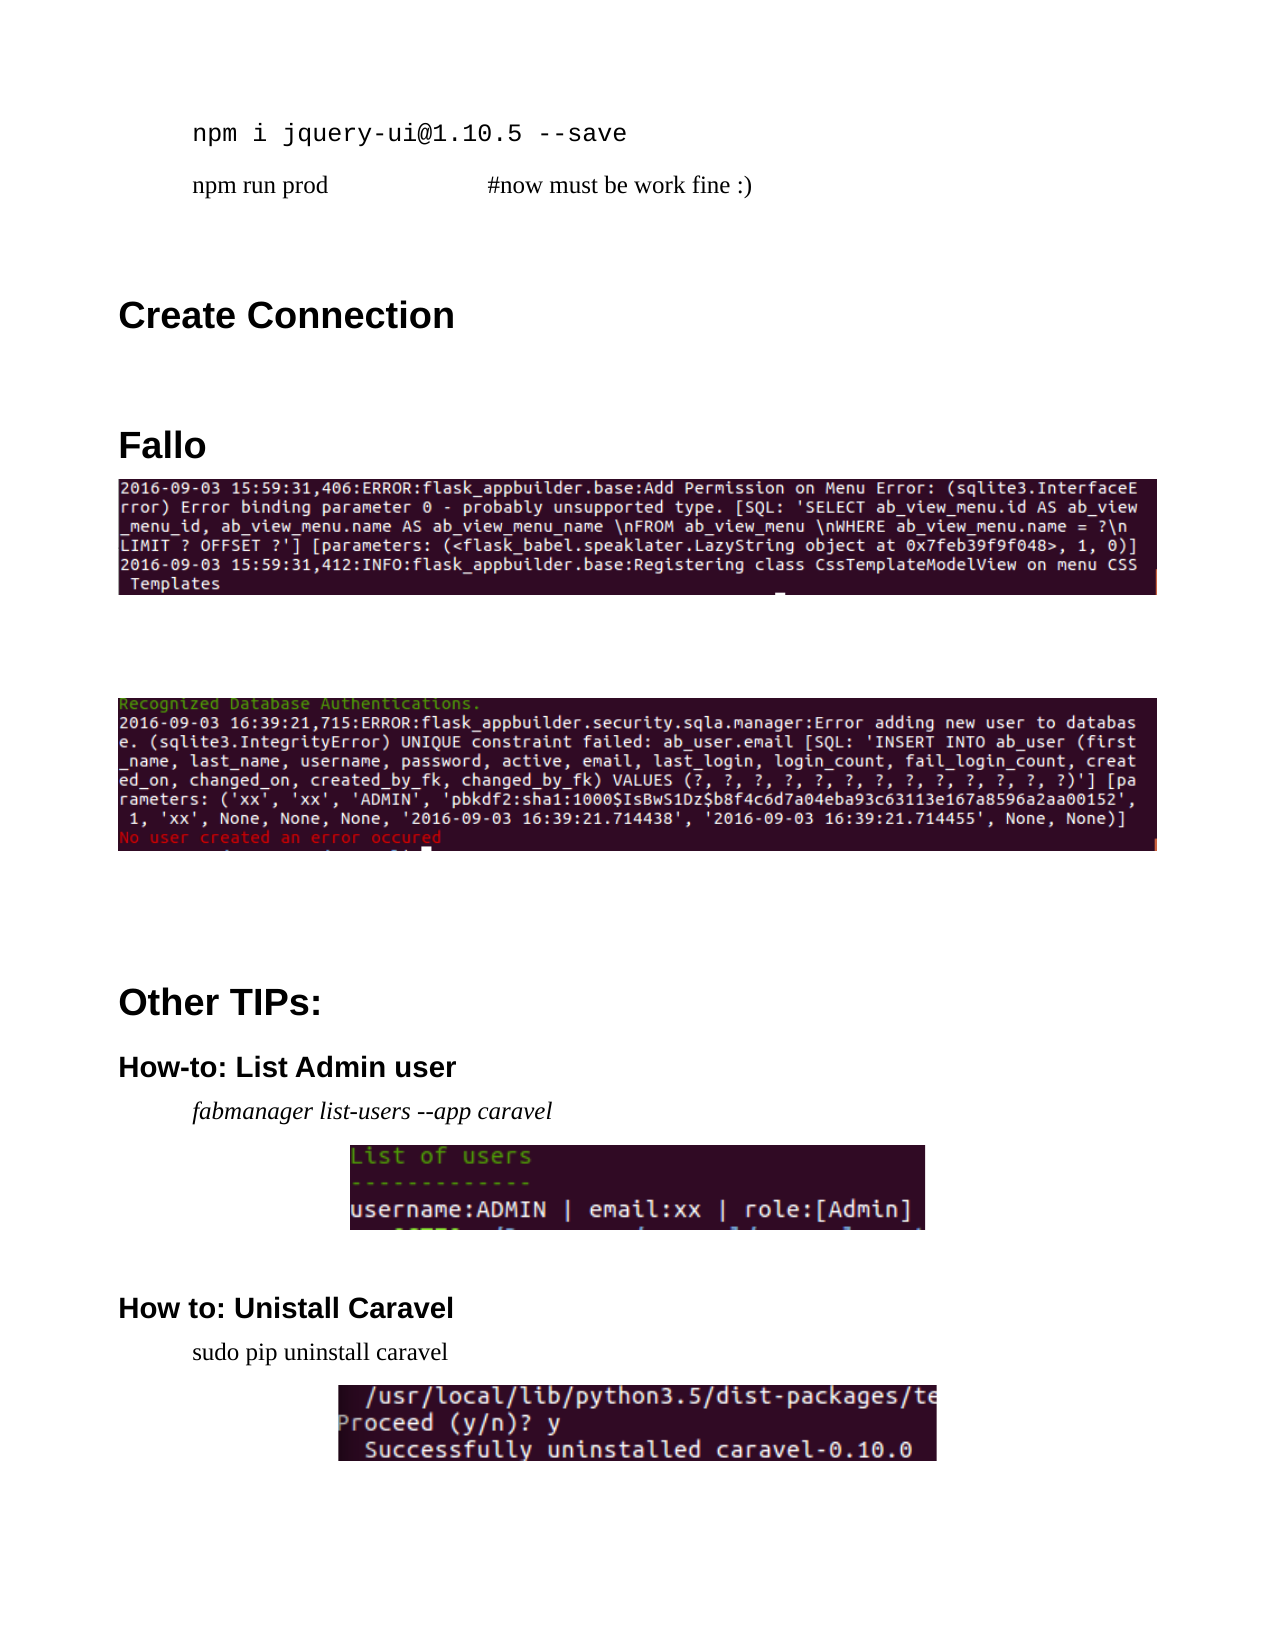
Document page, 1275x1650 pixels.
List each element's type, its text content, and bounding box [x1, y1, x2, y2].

text sudo pip uninstall caravel [118, 1337, 1157, 1366]
picture [118, 479, 1157, 595]
picture [118, 698, 1157, 851]
text fabmanager list-users --app caravel [118, 1096, 1157, 1125]
picture [338, 1385, 937, 1461]
subtitle How to: Unistall Caravel [118, 1291, 1157, 1324]
subtitle Fallo [118, 423, 1157, 467]
picture [350, 1145, 926, 1230]
subtitle Other TIPs: [118, 979, 1157, 1023]
text npm run prod #now must be work fine :) [118, 170, 1157, 198]
text npm i jquery-ui@1.10.5 --save [118, 118, 1157, 149]
subtitle How-to: List Admin user [118, 1050, 1157, 1084]
subtitle Create Connection [118, 293, 1157, 336]
